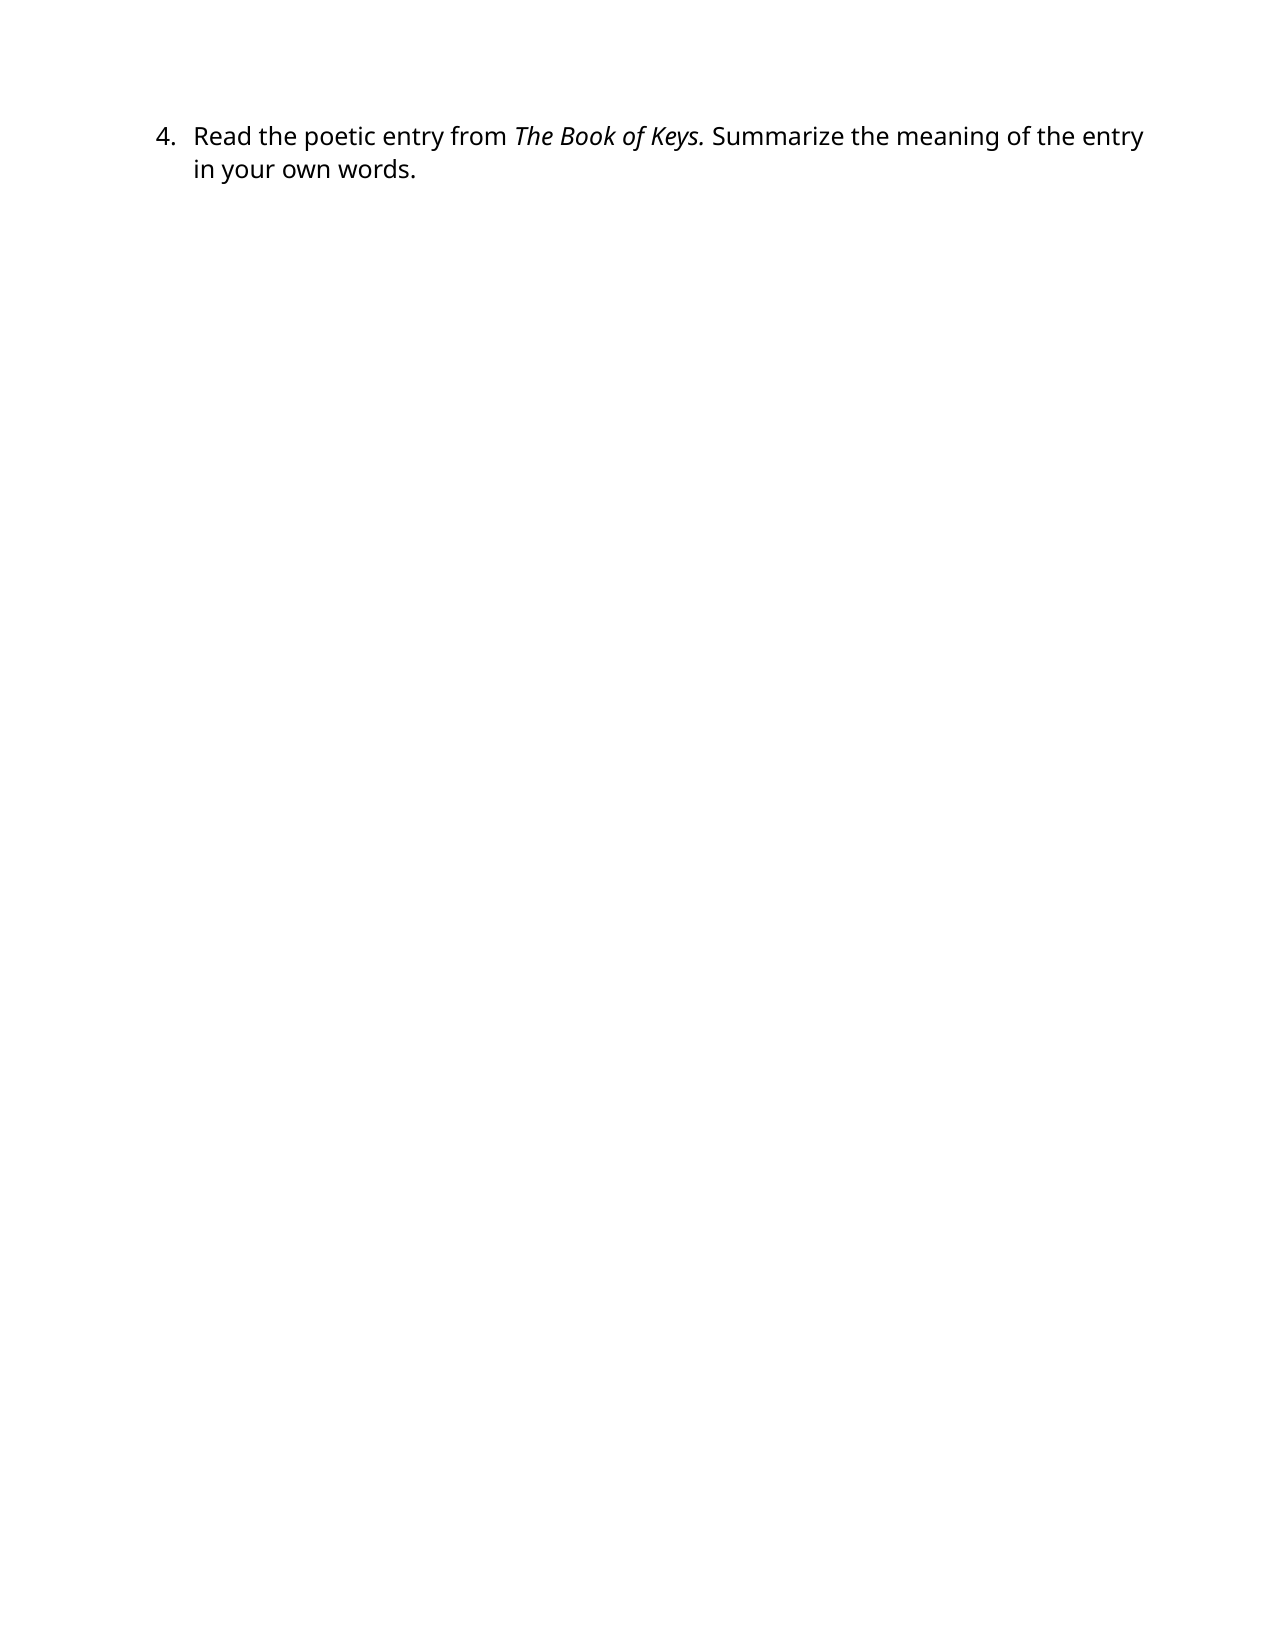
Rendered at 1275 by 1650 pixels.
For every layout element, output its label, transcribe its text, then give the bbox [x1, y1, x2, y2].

list Read the poetic entry from The Book of Keys. Summarize the meaning of the entry in your own words. [156, 118, 1157, 186]
